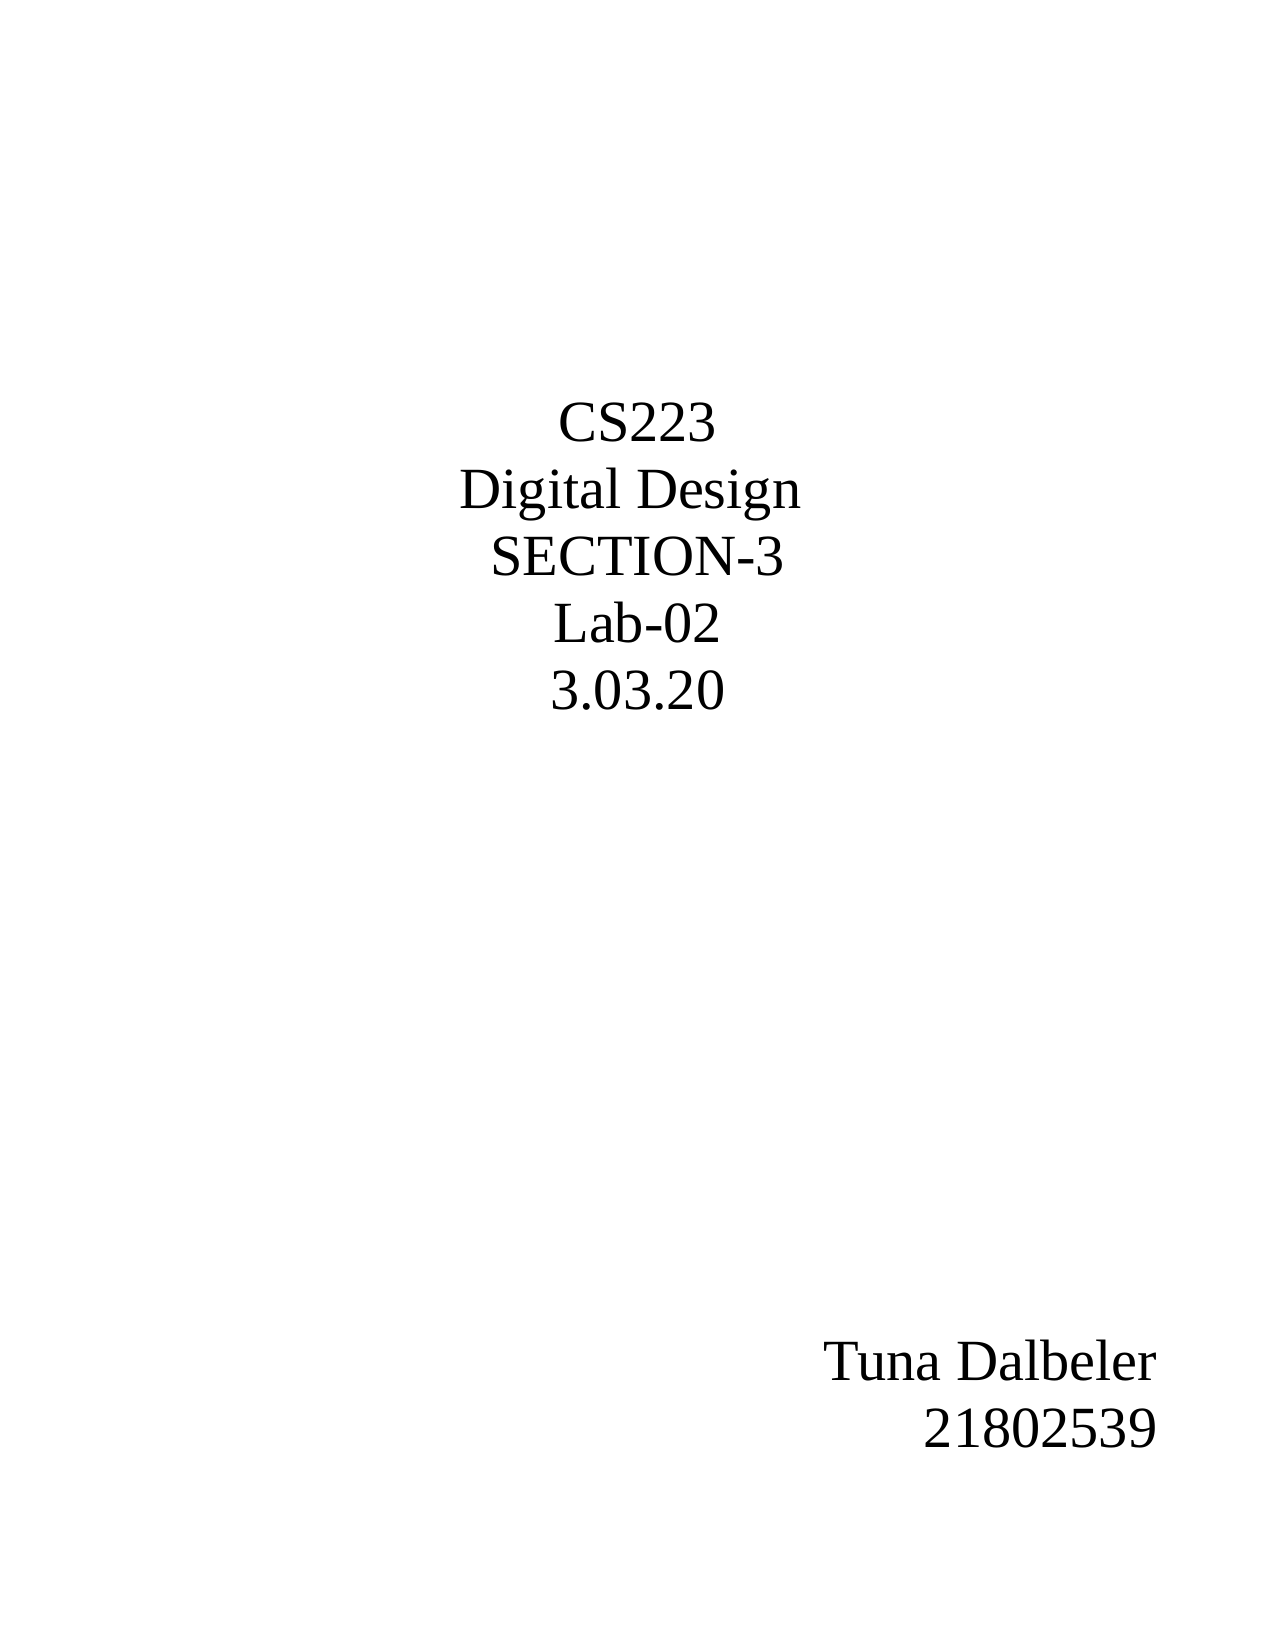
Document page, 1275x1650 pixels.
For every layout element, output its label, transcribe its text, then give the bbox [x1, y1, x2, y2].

text 3.03.20 [118, 655, 1157, 722]
text Tuna Dalbeler [118, 1326, 1157, 1393]
text CS223 [118, 386, 1157, 453]
text 21802539 [118, 1393, 1157, 1460]
text SECTION-3 [118, 521, 1157, 588]
text Digital Design [118, 453, 1157, 521]
text Lab-02 [118, 588, 1157, 655]
